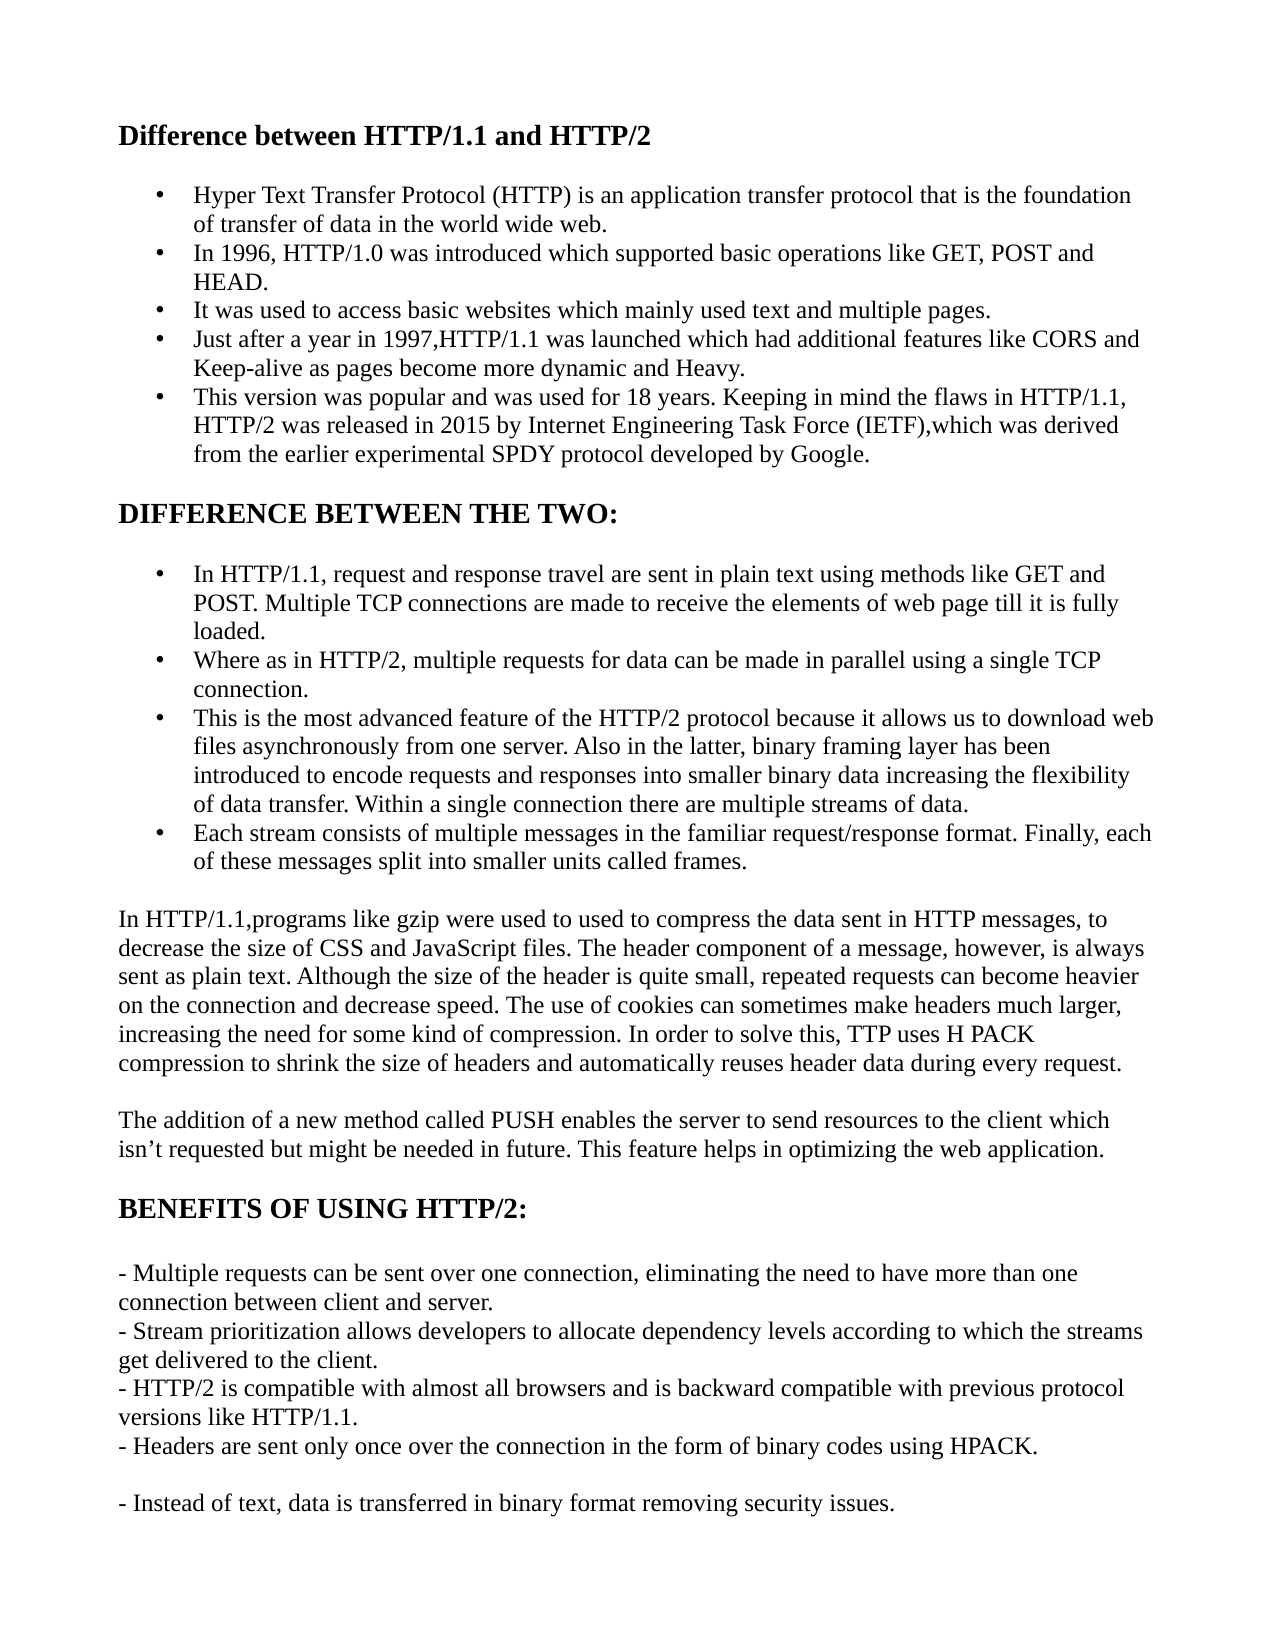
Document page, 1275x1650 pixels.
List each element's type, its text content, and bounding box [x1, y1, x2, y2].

text - Headers are sent only once over the connection in the form of binary codes using HPACK. [118, 1431, 1157, 1460]
text Difference between HTTP/1.1 and HTTP/2 [118, 118, 1157, 152]
text DIFFERENCE BETWEEN THE TWO: [118, 497, 1157, 530]
list Where as in HTTP/2, multiple requests for data can be made in parallel using a single TCP connection. [156, 645, 1157, 703]
text - Multiple requests can be sent over one connection, eliminating the need to have more than one connection between client and server. [118, 1258, 1157, 1316]
list In HTTP/1.1, request and response travel are sent in plain text using methods like GET and POST. Multiple TCP connections are made to receive the elements of web page till it is fully loaded. [156, 559, 1157, 645]
list This is the most advanced feature of the HTTP/2 protocol because it allows us to download web files asynchronously from one server. Also in the latter, binary framing layer has been introduced to encode requests and responses into smaller binary data increasing the flexibility of data transfer. Within a single connection there are multiple streams of data. [156, 703, 1157, 818]
text In HTTP/1.1,programs like gzip were used to used to compress the data sent in HTTP messages, to decrease the size of CSS and JavaScript files. The header component of a message, however, is always sent as plain text. Although the size of the header is quite small, repeated requests can become heavier on the connection and decrease speed. The use of cookies can sometimes make headers much larger, increasing the need for some kind of compression. In order to solve this, TTP uses H PACK compression to shrink the size of headers and automatically reuses header data during every request. [118, 904, 1157, 1076]
text BENEFITS OF USING HTTP/2: [118, 1191, 1157, 1225]
text - HTTP/2 is compatible with almost all browsers and is backward compatible with previous protocol versions like HTTP/1.1. [118, 1373, 1157, 1431]
list Just after a year in 1997,HTTP/1.1 was launched which had additional features like CORS and Keep-alive as pages become more dynamic and Heavy. [156, 324, 1157, 382]
list Each stream consists of multiple messages in the familiar request/response format. Finally, each of these messages split into smaller units called frames. [156, 818, 1157, 875]
list It was used to access basic websites which mainly used text and multiple pages. [156, 295, 1157, 324]
text - Instead of text, data is transferred in binary format removing security issues. [118, 1488, 1157, 1517]
list Hyper Text Transfer Protocol (HTTP) is an application transfer protocol that is the foundation of transfer of data in the world wide web. [156, 180, 1157, 238]
text The addition of a new method called PUSH enables the server to send resources to the client which isn’t requested but might be needed in future. This feature helps in optimizing the web application. [118, 1105, 1157, 1163]
list In 1996, HTTP/1.0 was introduced which supported basic operations like GET, POST and HEAD. [156, 238, 1157, 295]
list This version was popular and was used for 18 years. Keeping in mind the flaws in HTTP/1.1, HTTP/2 was released in 2015 by Internet Engineering Task Force (IETF),which was derived from the earlier experimental SPDY protocol developed by Google. [156, 382, 1157, 468]
text - Stream prioritization allows developers to allocate dependency levels according to which the streams get delivered to the client. [118, 1316, 1157, 1373]
